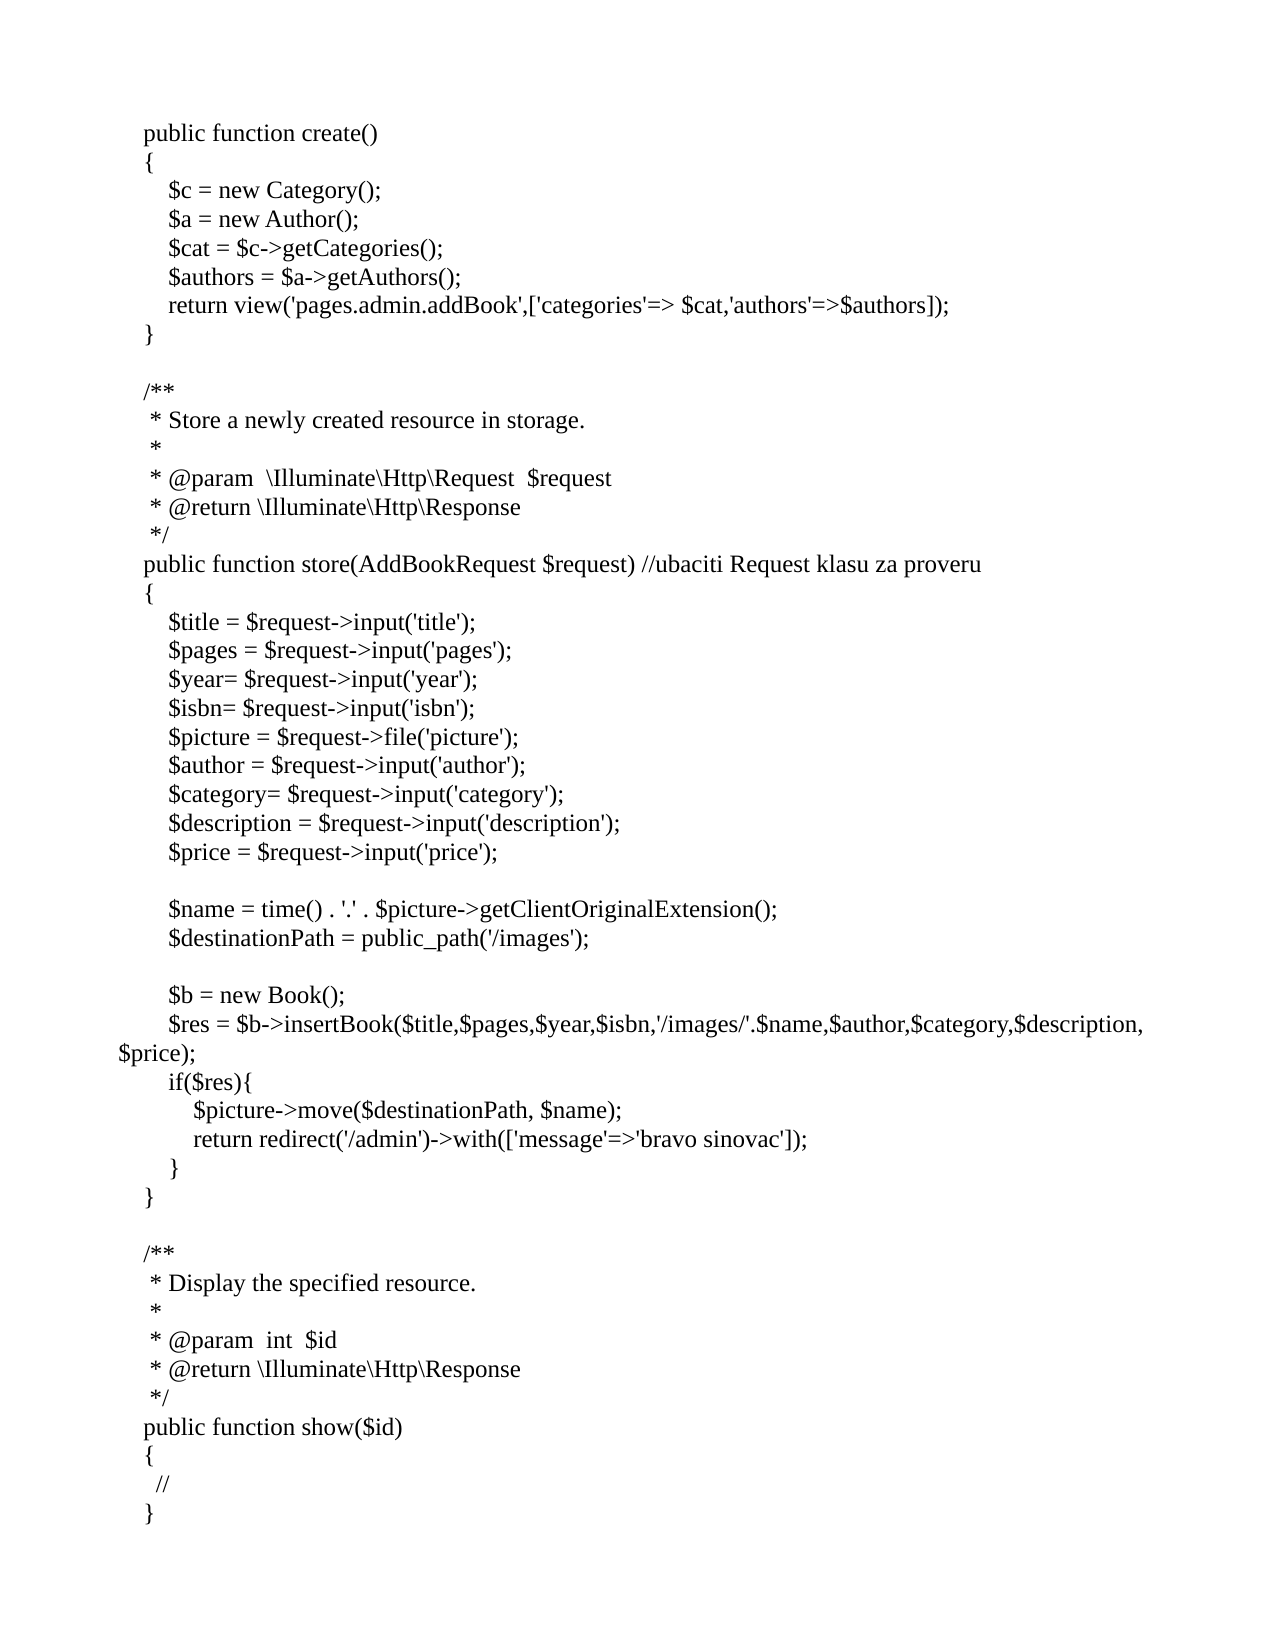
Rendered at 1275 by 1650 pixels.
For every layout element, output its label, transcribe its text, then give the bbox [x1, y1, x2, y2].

text $destinationPath = public_path('/images'); [118, 923, 1157, 952]
text $category= $request->input('category'); [118, 779, 1157, 808]
text if($res){ [118, 1067, 1157, 1096]
text * [118, 434, 1157, 463]
text $pages = $request->input('pages'); [118, 636, 1157, 664]
text $res = $b->insertBook($title,$pages,$year,$isbn,'/images/'.$name,$author,$category,$description,$price); [118, 1009, 1157, 1067]
text $description = $request->input('description'); [118, 808, 1157, 837]
text * [118, 1297, 1157, 1326]
text $picture->move($destinationPath, $name); [118, 1096, 1157, 1124]
text public function create() [118, 118, 1157, 147]
text public function store(AddBookRequest $request) //ubaciti Request klasu za proveru [118, 549, 1157, 578]
text $a = new Author(); [118, 204, 1157, 233]
text $authors = $a->getAuthors(); [118, 262, 1157, 291]
text * @param int $id [118, 1326, 1157, 1354]
text $year= $request->input('year'); [118, 664, 1157, 693]
text */ [118, 1383, 1157, 1412]
text $price = $request->input('price'); [118, 837, 1157, 866]
text $cat = $c->getCategories(); [118, 233, 1157, 262]
text $isbn= $request->input('isbn'); [118, 693, 1157, 722]
text $author = $request->input('author'); [118, 751, 1157, 779]
text return redirect('/admin')->with(['message'=>'bravo sinovac']); [118, 1124, 1157, 1153]
text } [118, 319, 1157, 348]
text $picture = $request->file('picture'); [118, 722, 1157, 751]
text */ [118, 521, 1157, 549]
text } [118, 1498, 1157, 1527]
text $b = new Book(); [118, 981, 1157, 1009]
text // [118, 1469, 1157, 1498]
text $name = time() . '.' . $picture->getClientOriginalExtension(); [118, 894, 1157, 923]
text /** [118, 377, 1157, 406]
text { [118, 1441, 1157, 1469]
text $title = $request->input('title'); [118, 607, 1157, 636]
text } [118, 1182, 1157, 1211]
text { [118, 578, 1157, 607]
text * Display the specified resource. [118, 1268, 1157, 1297]
text /** [118, 1239, 1157, 1268]
text public function show($id) [118, 1412, 1157, 1441]
text * @return \Illuminate\Http\Response [118, 492, 1157, 521]
text * @param \Illuminate\Http\Request $request [118, 463, 1157, 492]
text * @return \Illuminate\Http\Response [118, 1354, 1157, 1383]
text } [118, 1153, 1157, 1182]
text { [118, 147, 1157, 176]
text $c = new Category(); [118, 176, 1157, 204]
text return view('pages.admin.addBook',['categories'=> $cat,'authors'=>$authors]); [118, 291, 1157, 319]
text * Store a newly created resource in storage. [118, 406, 1157, 434]
